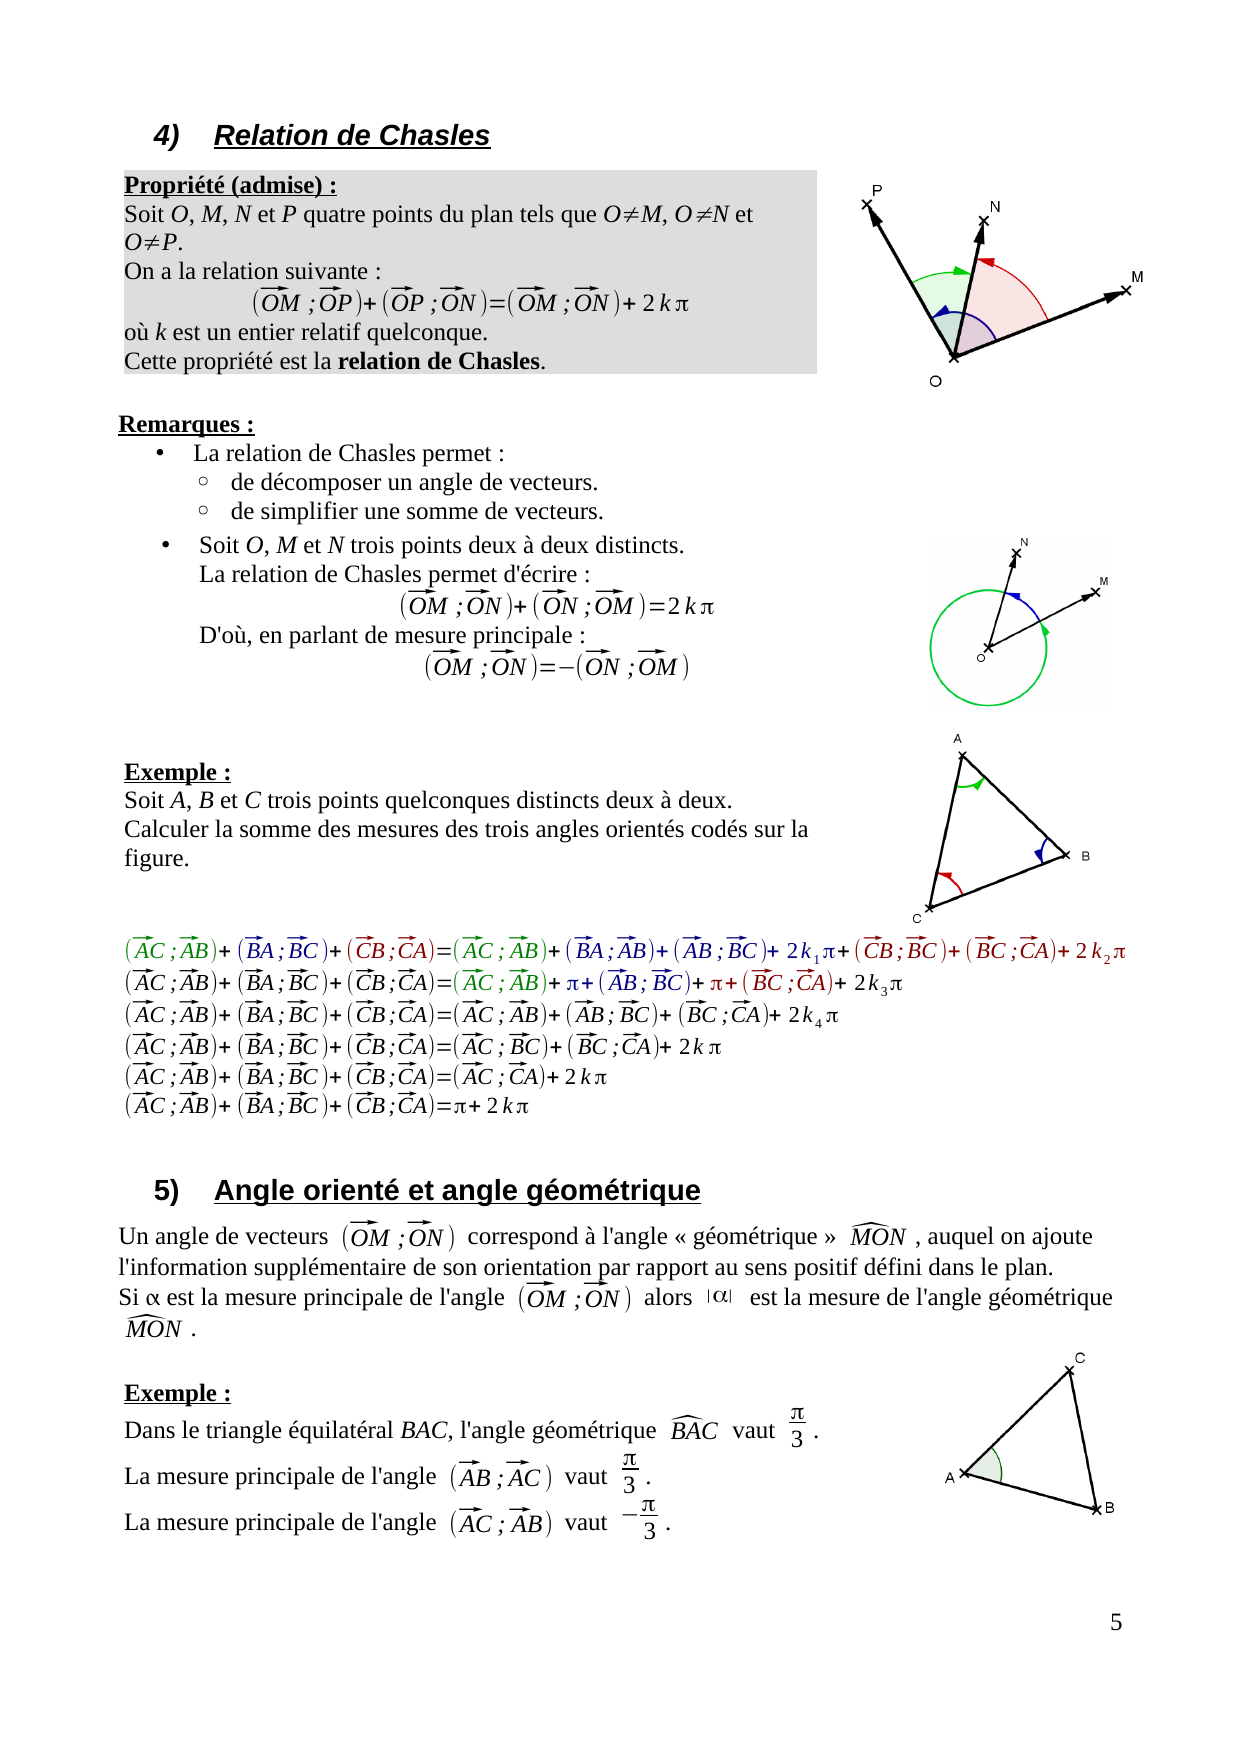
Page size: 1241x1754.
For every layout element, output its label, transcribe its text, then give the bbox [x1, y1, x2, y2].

list de simplifier une somme de vecteurs. [193, 496, 1122, 524]
table_header [881, 722, 1123, 935]
table_header Exemple : Soit A, B et C trois points quelconques distincts deux à deux. Calculer la somme des mesures des trois angles orientés codés sur la figure. [118, 722, 881, 935]
table_header Soit O, M et N trois points deux à deux distincts. La relation de Chasles permet d'écrire : D'où, en parlant de mesure principale : [118, 525, 921, 722]
list de décomposer un angle de vecteurs. [193, 467, 1122, 496]
list La relation de Chasles permet : [156, 438, 1122, 467]
text Si  est la mesure principale de l'angle alors est la mesure de l'angle géométrique . [118, 1280, 1122, 1343]
table_header Propriété (admise) : Soit O, M, N et P quatre points du plan tels que O≠M, O≠N et O≠P. On a la relation suivante : où k est un entier relatif quelconque. Cette propriété est la relation de Chasles. [118, 164, 823, 409]
subtitle Angle orienté et angle géométrique [153, 1173, 1122, 1207]
table_header [823, 164, 1123, 409]
subtitle Relation de Chasles [153, 118, 1122, 152]
table_header [935, 1343, 1122, 1553]
text Remarques : [118, 409, 1122, 438]
text Un angle de vecteurs correspond à l'angle « géométrique » , auquel on ajoute l'information supplémentaire de son orientation par rapport au sens positif défini dans le plan. [118, 1219, 1122, 1280]
table_header Exemple : Dans le triangle équilatéral BAC, l'angle géométrique vaut . La mesure principale de l'angle vaut . La mesure principale de l'angle vaut . [118, 1343, 935, 1553]
table_header [921, 525, 1122, 722]
